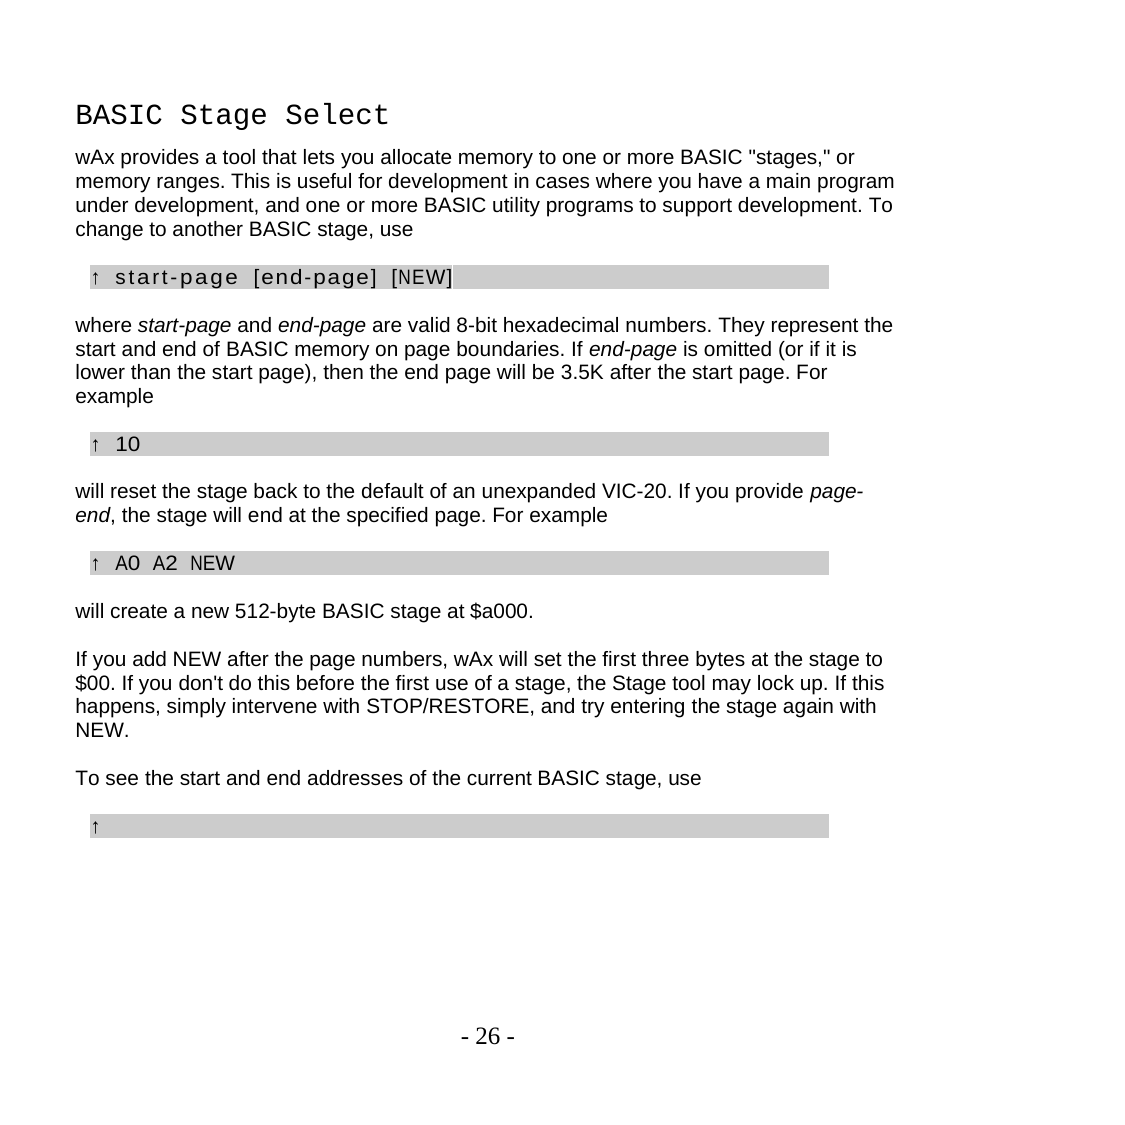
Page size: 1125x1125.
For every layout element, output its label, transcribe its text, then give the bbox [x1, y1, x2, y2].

text will create a new 512-byte BASIC stage at $a000. [75, 598, 1038, 622]
text If you add NEW after the page numbers, wAx will set the first three bytes at the stage to $00. If you don't do this before the first use of a stage, the Stage tool may lock up. If this happens, simply intervene with STOP/RESTORE, and try entering the stage again with NEW. [75, 646, 888, 742]
text ↑ [90, 814, 1038, 838]
text ↑ start-page [end-page] [NEW] [90, 265, 1038, 289]
text ↑ 10 [90, 432, 1038, 456]
text where start-page and end-page are valid 8-bit hexadecimal numbers. They represent the start and end of BASIC memory on page boundaries. If end-page is omitted (or if it is lower than the start page), then the end page will be 3.5K after the start page. For example [75, 312, 897, 408]
text ↑ A0 A2 NEW [90, 551, 1038, 575]
text BASIC Stage Select [75, 100, 1038, 133]
text will reset the stage back to the default of an unexpanded VIC-20. If you provide page-end, the stage will end at the specified page. For example [75, 479, 868, 527]
text wAx provides a tool that lets you allocate memory to one or more BASIC "stages," or memory ranges. This is useful for development in cases where you have a main program under development, and one or more BASIC utility programs to support development. To change to another BASIC stage, use [75, 145, 899, 241]
text To see the start and end addresses of the current BASIC stage, use [75, 766, 1038, 790]
text - 26 - [461, 1021, 1038, 1050]
